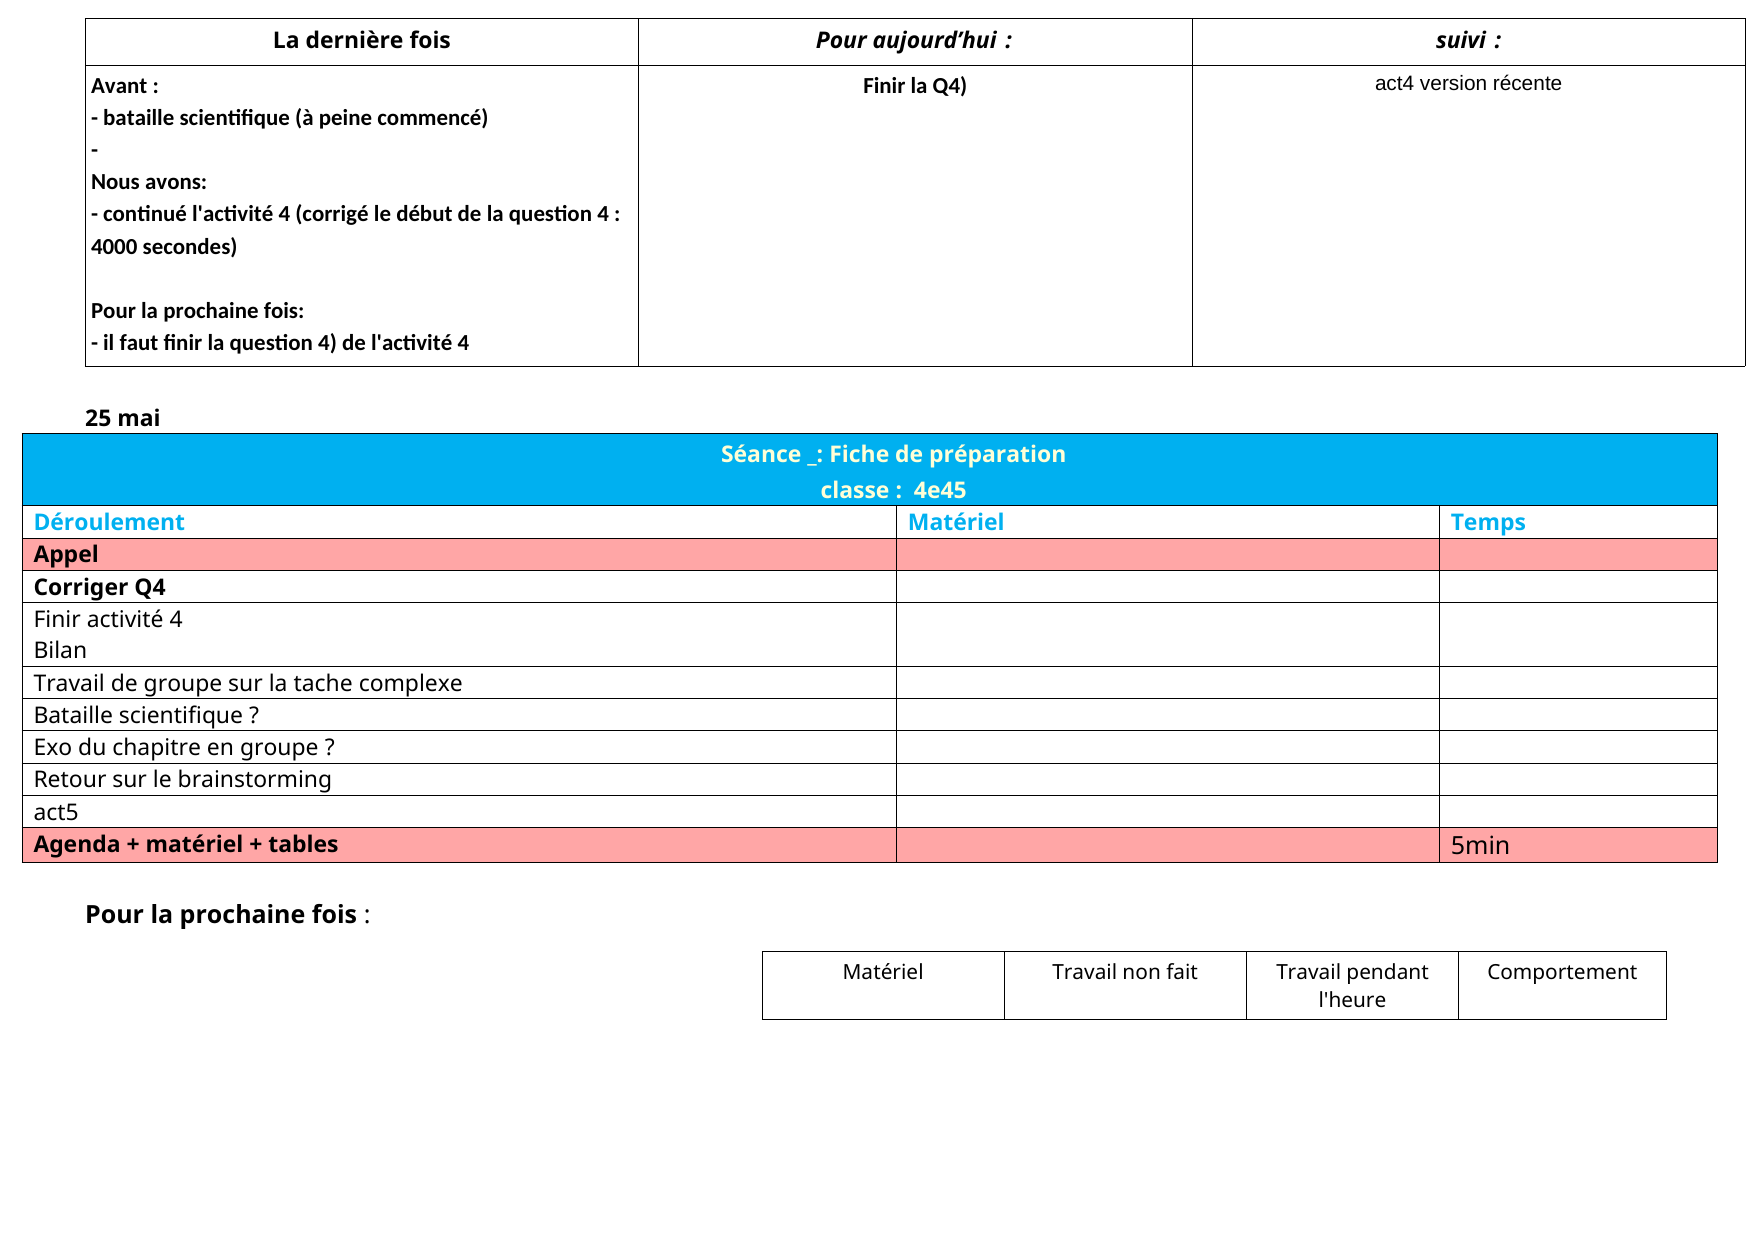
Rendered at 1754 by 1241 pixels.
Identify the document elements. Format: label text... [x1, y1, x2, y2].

table_header suivi : [1193, 19, 1745, 65]
table_cell Appel [23, 539, 896, 570]
table_cell [1440, 571, 1717, 602]
table_cell [1440, 603, 1717, 666]
table_cell Corriger Q4 [23, 571, 896, 602]
table_cell Retour sur le brainstorming [23, 764, 896, 795]
table_cell [897, 796, 1439, 827]
table_cell [897, 571, 1439, 602]
table_cell [897, 731, 1439, 762]
text Pour la prochaine fois : [85, 897, 1745, 931]
table_cell [897, 764, 1439, 795]
table_header Comportement [1459, 952, 1666, 1019]
table_cell Temps [1440, 506, 1717, 537]
table_cell [1440, 667, 1717, 698]
table_header La dernière fois [86, 19, 638, 65]
table_header Séance _: Fiche de préparation classe : 4e45 [23, 434, 1717, 505]
table_cell [897, 667, 1439, 698]
table_cell [1440, 731, 1717, 762]
table_cell Travail de groupe sur la tache complexe [23, 667, 896, 698]
table_cell [1440, 796, 1717, 827]
text 25 mai [85, 402, 1754, 433]
table_cell Bataille scientifique ? [23, 699, 896, 730]
table_cell Exo du chapitre en groupe ? [23, 731, 896, 762]
table_cell [897, 699, 1439, 730]
table_cell [1440, 699, 1717, 730]
table_cell act5 [23, 796, 896, 827]
table_cell Matériel [897, 506, 1439, 537]
table_cell 5min [1440, 828, 1717, 862]
table_cell Agenda + matériel + tables [23, 828, 896, 862]
table_cell Finir la Q4) [639, 66, 1192, 366]
table_cell Déroulement [23, 506, 896, 537]
table_cell [897, 828, 1439, 862]
table_header Travail pendant l'heure [1247, 952, 1458, 1019]
table_header Pour aujourd’hui : [639, 19, 1192, 65]
table_cell act4 version récente [1193, 66, 1745, 366]
table_cell [897, 603, 1439, 666]
table_cell [1440, 764, 1717, 795]
table_cell Avant : - bataille scientifique (à peine commencé) - Nous avons: - continué l'activité 4 (corrigé le début de la question 4 : 4000 secondes) Pour la prochaine fois: - il faut finir la question 4) de l'activité 4 [86, 66, 638, 366]
table_header Travail non fait [1005, 952, 1246, 1019]
table_cell [897, 539, 1439, 570]
table_cell Finir activité 4 Bilan [23, 603, 896, 666]
table_cell [1440, 539, 1717, 570]
table_header Matériel [763, 952, 1004, 1019]
